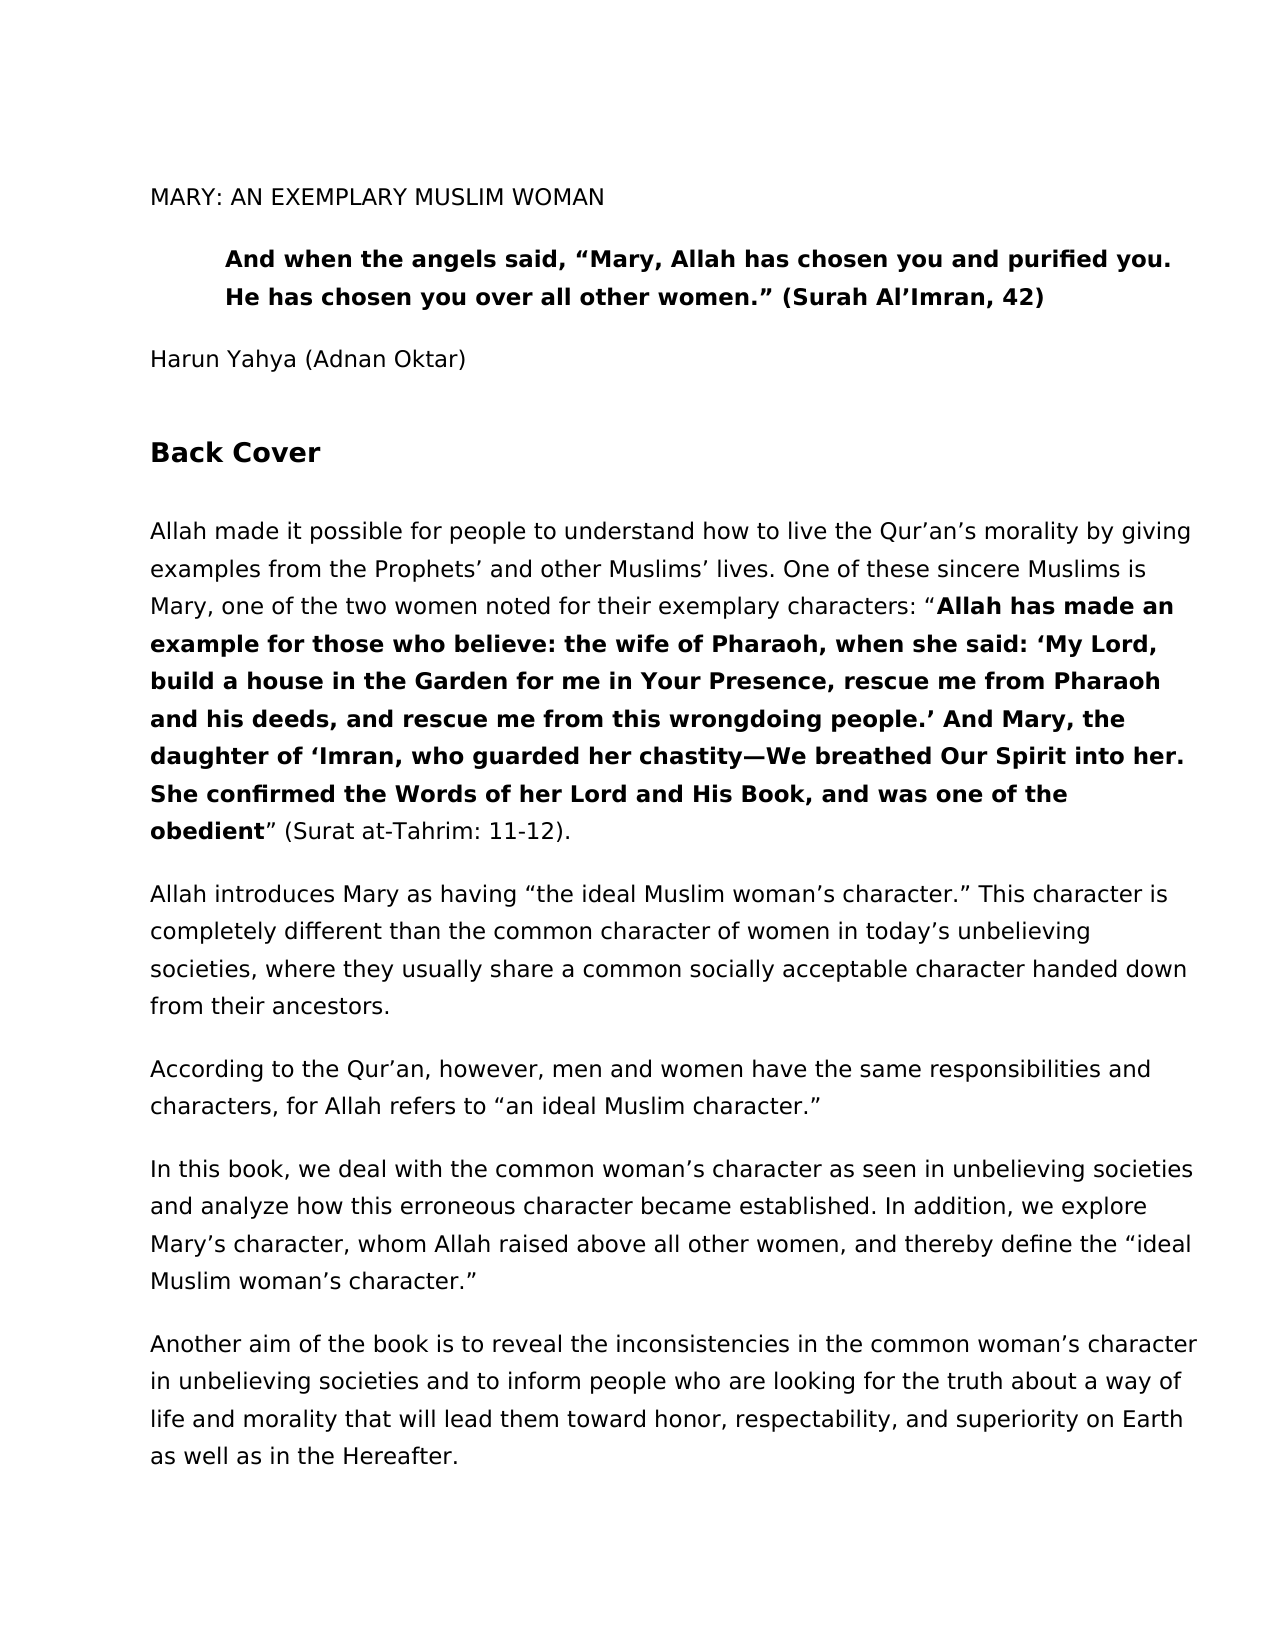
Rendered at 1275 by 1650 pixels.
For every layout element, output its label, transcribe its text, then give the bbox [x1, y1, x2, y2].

text Allah introduces Mary as having “the ideal Muslim woman’s character.” This character is completely different than the common character of women in today’s unbelieving societies, where they usually share a common socially acceptable character handed down from their ancestors. [150, 872, 1200, 1022]
text Another aim of the book is to reveal the inconsistencies in the common woman’s character in unbelieving societies and to inform people who are looking for the truth about a way of life and morality that will lead them toward honor, respectability, and superiority on Earth as well as in the Hereafter. [150, 1322, 1200, 1472]
text According to the Qur’an, however, men and women have the same responsibilities and characters, for Allah refers to “an ideal Muslim character.” [150, 1047, 1200, 1122]
text MARY: AN EXEMPLARY MUSLIM WOMAN [150, 175, 1200, 212]
text And when the angels said, “Mary, Allah has chosen you and purified you. He has chosen you over all other women.” (Surah Al’Imran, 42) [225, 237, 1200, 312]
text Allah made it possible for people to understand how to live the Qur’an’s morality by giving examples from the Prophets’ and other Muslims’ lives. One of these sincere Muslims is Mary, one of the two women noted for their exemplary characters: “Allah has made an example for those who believe: the wife of Pharaoh, when she said: ‘My Lord, build a house in the Garden for me in Your Presence, rescue me from Pharaoh and his deeds, and rescue me from this wrongdoing people.’ And Mary, the daughter of ‘Imran, who guarded her chastity—We breathed Our Spirit into her. She confirmed the Words of her Lord and His Book, and was one of the obedient” (Surat at-Tahrim: 11-12). [150, 510, 1200, 847]
subtitle Back Cover [150, 437, 1200, 469]
text In this book, we deal with the common woman’s character as seen in unbelieving societies and analyze how this erroneous character became established. In addition, we explore Mary’s character, whom Allah raised above all other women, and thereby define the “ideal Muslim woman’s character.” [150, 1147, 1200, 1297]
text Harun Yahya (Adnan Oktar) [150, 337, 1200, 375]
